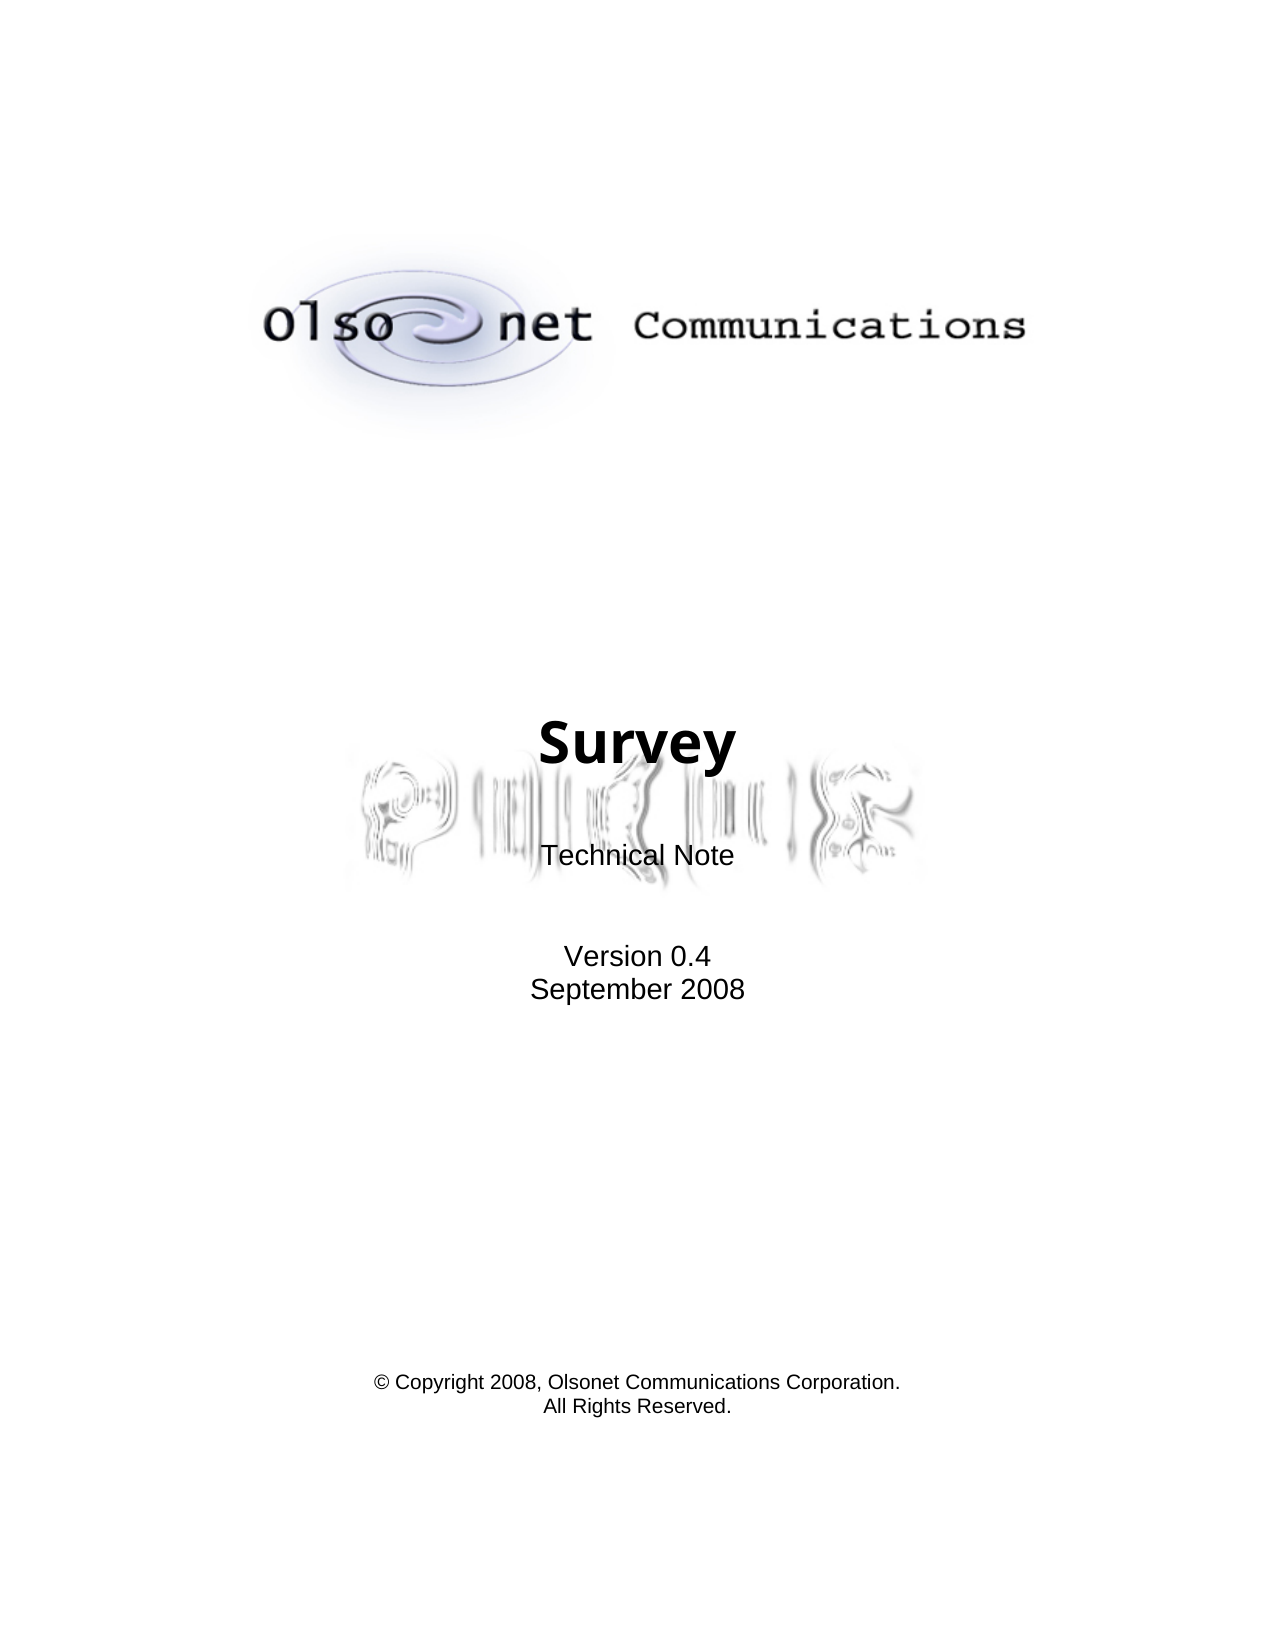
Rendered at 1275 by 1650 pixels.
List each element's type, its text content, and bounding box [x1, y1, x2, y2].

text Version 0.4 [210, 939, 1065, 972]
text All Rights Reserved. [210, 1394, 1065, 1418]
text Technical Note [947, 838, 1065, 872]
picture [324, 724, 946, 956]
text Technical Note [210, 838, 322, 872]
text September 2008 [210, 972, 1065, 1006]
picture [241, 234, 1034, 440]
picture [674, 948, 682, 956]
text © Copyright 2008, Olsonet Communications Corporation. [210, 1370, 1065, 1394]
subtitle Survey [210, 701, 1065, 958]
